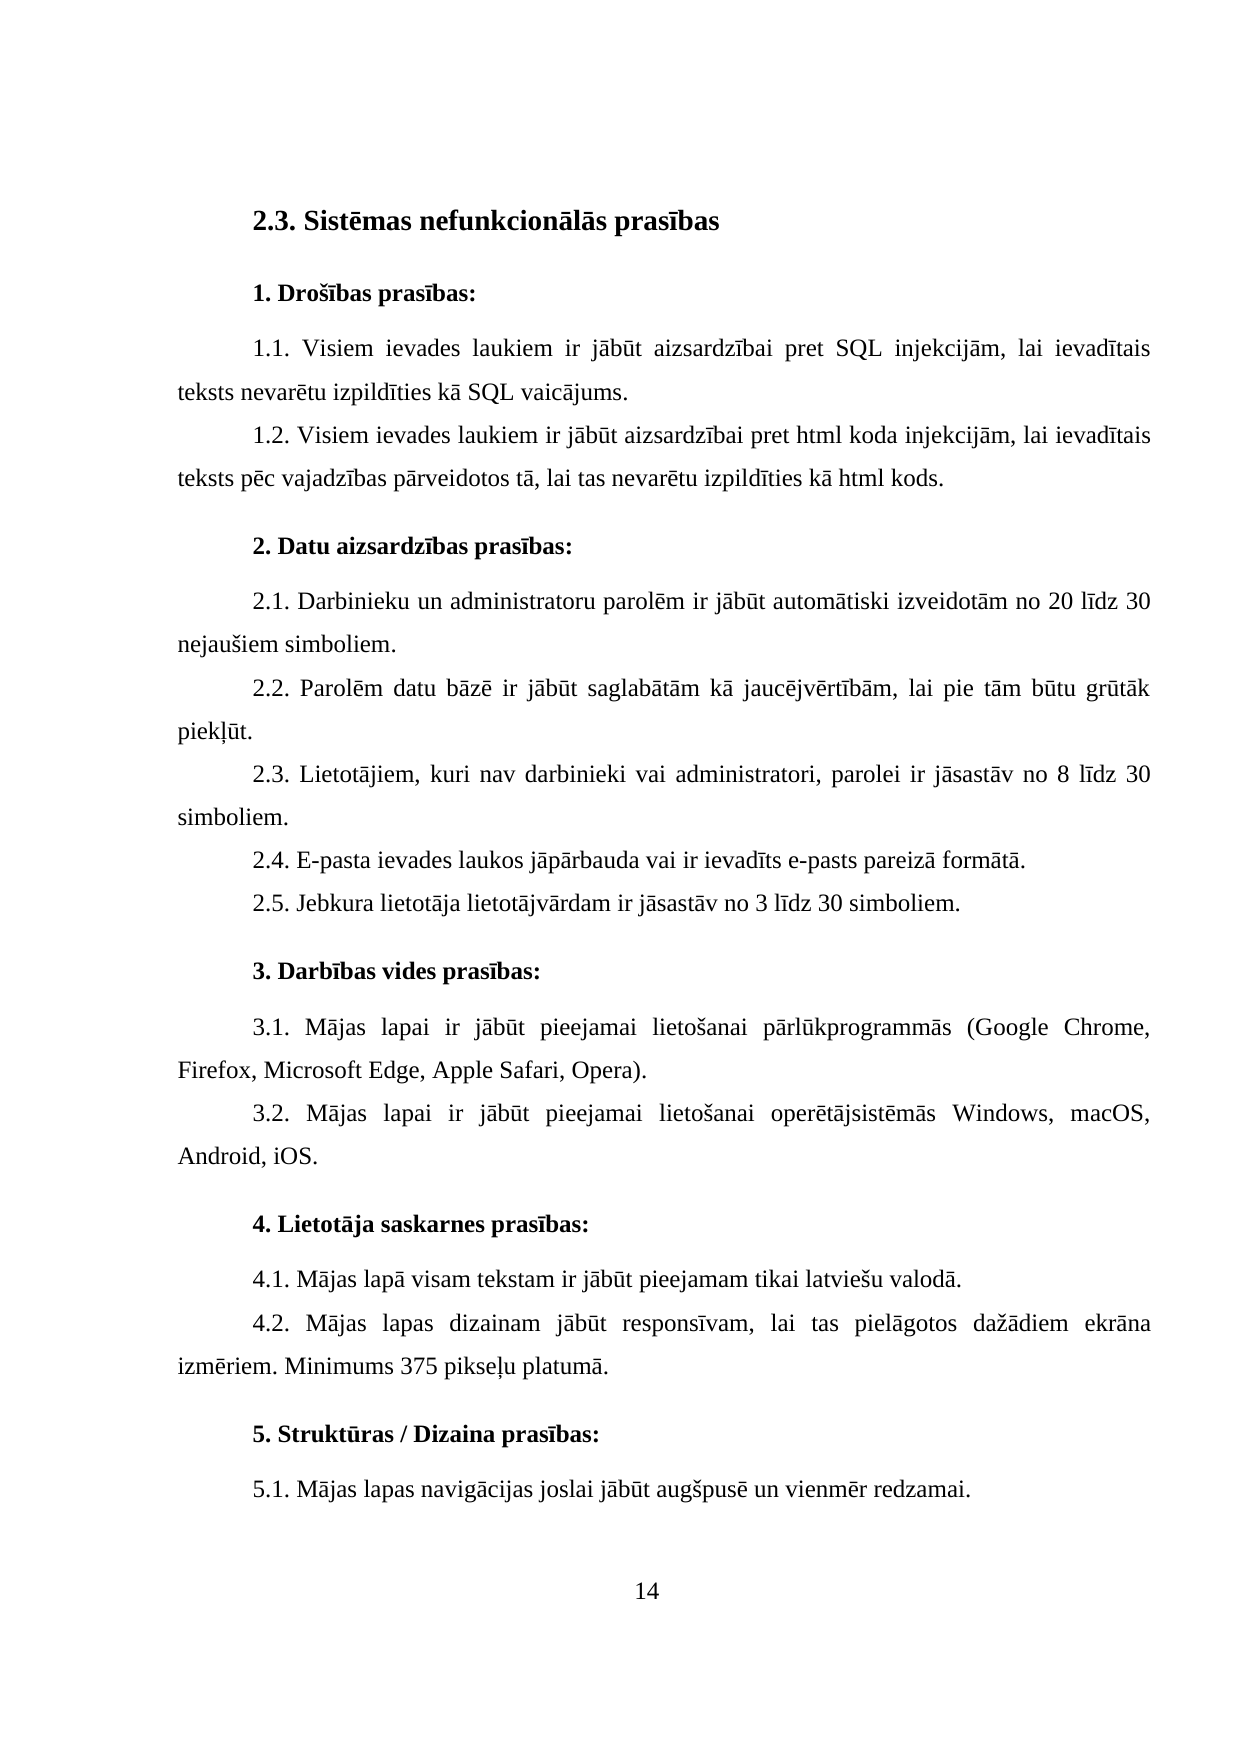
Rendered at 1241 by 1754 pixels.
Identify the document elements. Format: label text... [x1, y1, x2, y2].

text 5. Struktūras / Dizaina prasības: [252, 1419, 1152, 1447]
text 2.3. Lietotājiem, kuri nav darbinieki vai administratori, parolei ir jāsastāv no 8 līdz 30 simboliem. [177, 759, 1152, 831]
subtitle 2.3. Sistēmas nefunkcionālās prasības [252, 203, 1152, 236]
text 4.2. Mājas lapas dizainam jābūt responsīvam, lai tas pielāgotos dažādiem ekrāna izmēriem. Minimums 375 pikseļu platumā. [177, 1308, 1152, 1379]
text 3.2. Mājas lapai ir jābūt pieejamai lietošanai operētājsistēmās Windows, macOS, Android, iOS. [177, 1098, 1152, 1170]
text 2.2. Parolēm datu bāzē ir jābūt saglabātām kā jaucējvērtībām, lai pie tām būtu grūtāk piekļūt. [177, 673, 1152, 744]
text 5.1. Mājas lapas navigācijas joslai jābūt augšpusē un vienmēr redzamai. [177, 1474, 1152, 1503]
text 4.1. Mājas lapā visam tekstam ir jābūt pieejamam tikai latviešu valodā. [177, 1264, 1152, 1293]
text 1.1. Visiem ievades laukiem ir jābūt aizsardzībai pret SQL injekcijām, lai ievadītais teksts nevarētu izpildīties kā SQL vaicājums. [177, 333, 1152, 405]
text 2.4. E-pasta ievades laukos jāpārbauda vai ir ievadīts e-pasts pareizā formātā. [177, 845, 1152, 874]
text 2. Datu aizsardzības prasības: [252, 531, 1152, 559]
text 1. Drošības prasības: [252, 278, 1152, 307]
text 1.2. Visiem ievades laukiem ir jābūt aizsardzībai pret html koda injekcijām, lai ievadītais teksts pēc vajadzības pārveidotos tā, lai tas nevarētu izpildīties kā html kods. [177, 420, 1152, 492]
text 2.1. Darbinieku un administratoru parolēm ir jābūt automātiski izveidotām no 20 līdz 30 nejaušiem simboliem. [177, 586, 1152, 658]
text 4. Lietotāja saskarnes prasības: [252, 1209, 1152, 1238]
text 3.1. Mājas lapai ir jābūt pieejamai lietošanai pārlūkprogrammās (Google Chrome, Firefox, Microsoft Edge, Apple Safari, Opera). [177, 1012, 1152, 1083]
text 3. Darbības vides prasības: [252, 956, 1152, 985]
text 2.5. Jebkura lietotāja lietotājvārdam ir jāsastāv no 3 līdz 30 simboliem. [177, 888, 1152, 917]
